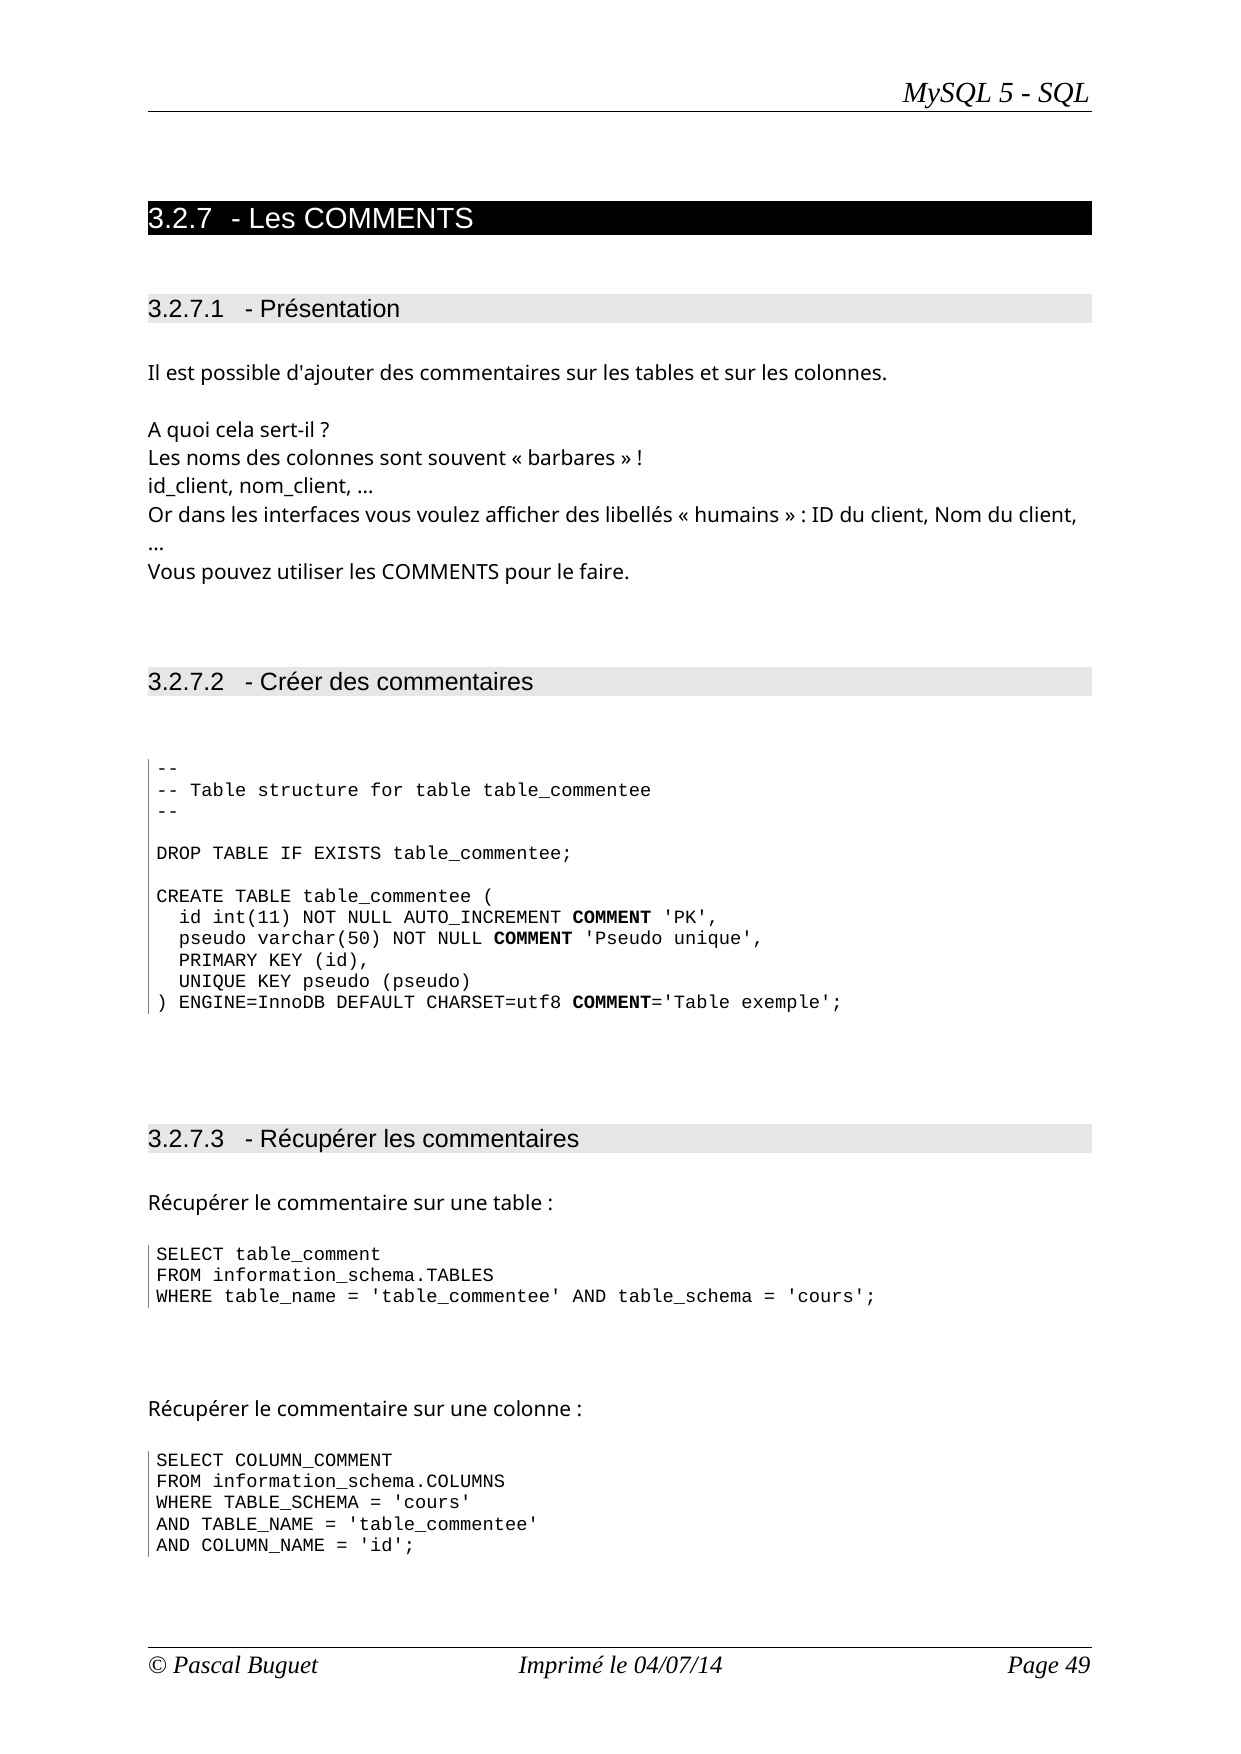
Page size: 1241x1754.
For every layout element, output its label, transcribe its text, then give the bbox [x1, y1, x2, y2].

text -- [149, 759, 1092, 780]
subtitle - Créer des commentaires [148, 667, 1092, 696]
text FROM information_schema.COLUMNS [149, 1472, 1092, 1493]
text DROP TABLE IF EXISTS table_commentee; [149, 844, 1092, 865]
subtitle - Présentation [148, 294, 1092, 323]
text -- [149, 802, 1092, 823]
text id int(11) NOT NULL AUTO_INCREMENT COMMENT 'PK', [149, 908, 1092, 929]
text FROM information_schema.TABLES [149, 1266, 1092, 1287]
text WHERE TABLE_SCHEMA = 'cours' [149, 1493, 1092, 1514]
text Les noms des colonnes sont souvent « barbares » ! [148, 443, 1092, 472]
text Récupérer le commentaire sur une colonne : [148, 1394, 1092, 1422]
text SELECT table_comment [149, 1245, 1092, 1266]
text A quoi cela sert-il ? [148, 415, 1092, 443]
text Il est possible d'ajouter des commentaires sur les tables et sur les colonnes. [148, 358, 1092, 386]
text AND TABLE_NAME = 'table_commentee' [149, 1514, 1092, 1536]
text Vous pouvez utiliser les COMMENTS pour le faire. [148, 557, 1092, 585]
subtitle - Les COMMENTS [148, 201, 1092, 235]
text ) ENGINE=InnoDB DEFAULT CHARSET=utf8 COMMENT='Table exemple'; [149, 993, 1092, 1014]
text WHERE table_name = 'table_commentee' AND table_schema = 'cours'; [149, 1287, 1092, 1308]
text PRIMARY KEY (id), [149, 950, 1092, 972]
text id_client, nom_client, … [148, 472, 1092, 500]
text pseudo varchar(50) NOT NULL COMMENT 'Pseudo unique', [149, 929, 1092, 950]
text AND COLUMN_NAME = 'id'; [149, 1536, 1092, 1557]
text -- Table structure for table table_commentee [149, 780, 1092, 802]
text CREATE TABLE table_commentee ( [149, 887, 1092, 908]
text UNIQUE KEY pseudo (pseudo) [149, 972, 1092, 993]
text Or dans les interfaces vous voulez afficher des libellés « humains » : ID du client, Nom du client, … [148, 500, 1092, 557]
subtitle - Récupérer les commentaires [148, 1124, 1092, 1153]
text Récupérer le commentaire sur une table : [148, 1188, 1092, 1216]
text SELECT COLUMN_COMMENT [149, 1451, 1092, 1472]
